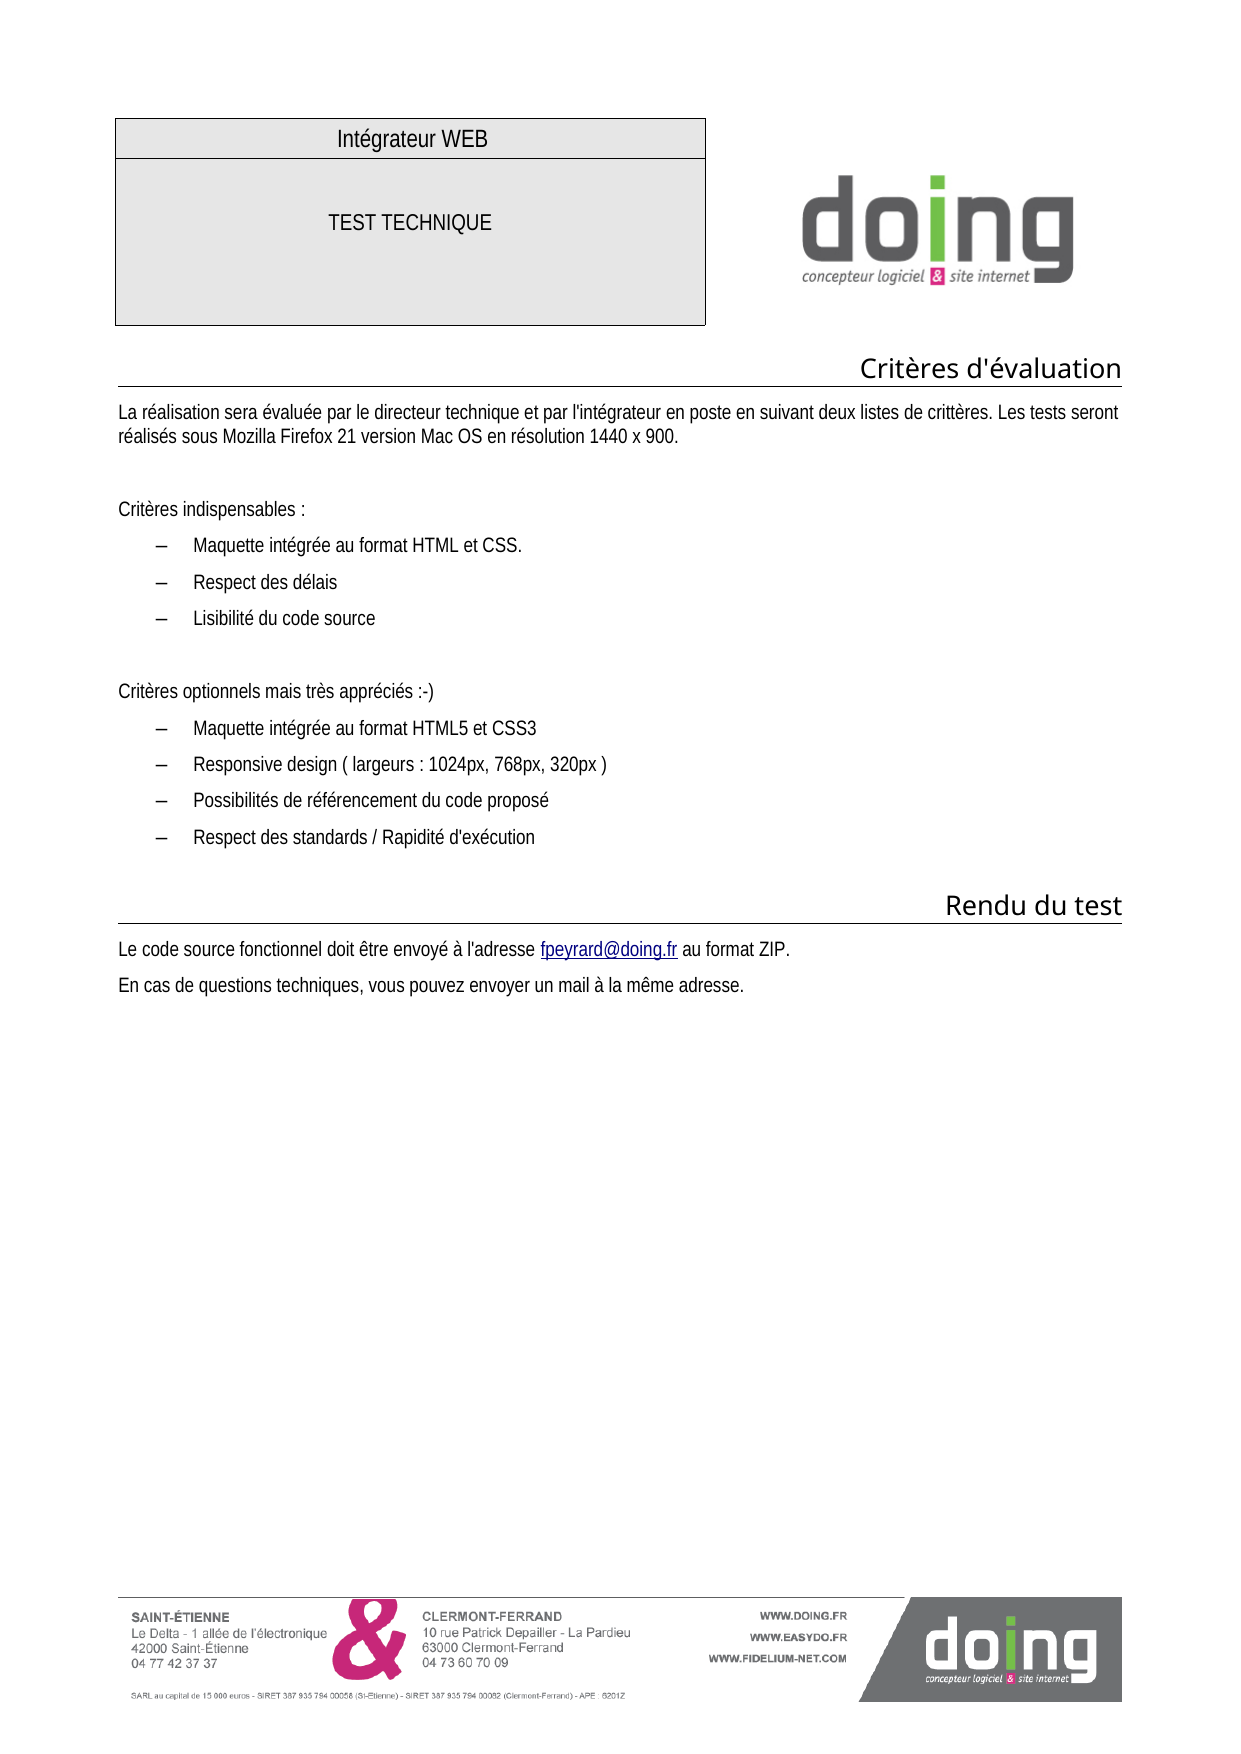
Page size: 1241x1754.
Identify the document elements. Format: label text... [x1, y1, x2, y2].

list Maquette intégrée au format HTML5 et CSS3 [156, 715, 1122, 739]
list Maquette intégrée au format HTML et CSS. [156, 533, 1122, 557]
text Le code source fonctionnel doit être envoyé à l'adresse fpeyrard@doing.fr au format ZIP. [118, 937, 1122, 961]
subtitle Rendu du test [118, 886, 1122, 923]
subtitle Critères d'évaluation [118, 349, 1122, 386]
text Critères indispensables : [118, 497, 1122, 521]
list Respect des délais [156, 569, 1122, 593]
text Critères optionnels mais très appréciés :-) [118, 679, 1122, 703]
list Lisibilité du code source [156, 606, 1122, 630]
text La réalisation sera évaluée par le directeur technique et par l'intégrateur en poste en suivant deux listes de crittères. Les tests seront réalisés sous Mozilla Firefox 21 version Mac OS en résolution 1440 x 900. [118, 400, 1122, 448]
list Respect des standards / Rapidité d'exécution [156, 825, 1122, 849]
list Possibilités de référencement du code proposé [156, 788, 1122, 812]
list Responsive design ( largeurs : 1024px, 768px, 320px ) [156, 752, 1122, 776]
text En cas de questions techniques, vous pouvez envoyer un mail à la même adresse. [118, 973, 1122, 997]
picture [784, 158, 1092, 300]
